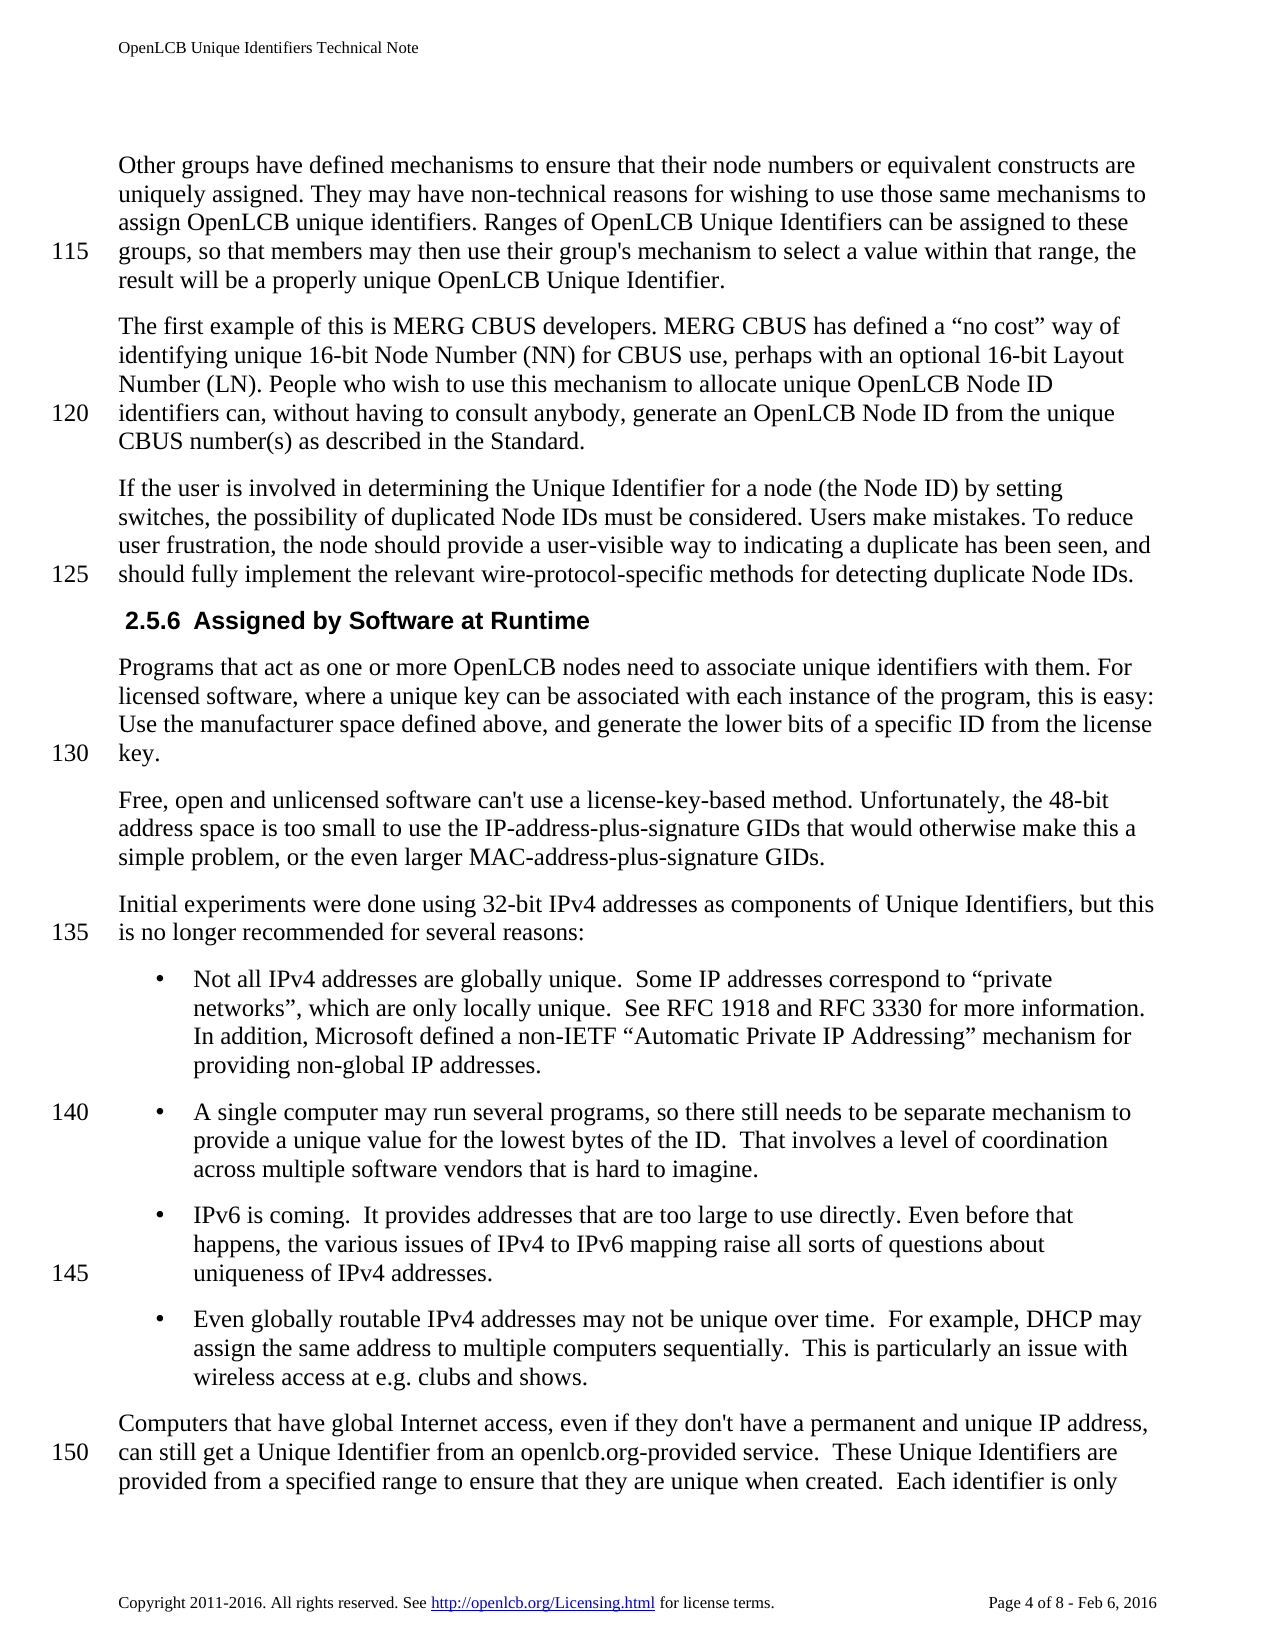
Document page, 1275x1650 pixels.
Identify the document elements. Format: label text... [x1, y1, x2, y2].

text Programs that act as one or more OpenLCB nodes need to associate unique identifiers with them. For licensed software, where a unique key can be associated with each instance of the program, this is easy: Use the manufacturer space defined above, and generate the lower bits of a specific ID from the license key. [118, 652, 1157, 767]
list A single computer may run several programs, so there still needs to be separate mechanism to provide a unique value for the lowest bytes of the ID. That involves a level of coordination across multiple software vendors that is hard to imagine. [156, 1097, 1157, 1183]
text If the user is involved in determining the Unique Identifier for a node (the Node ID) by setting switches, the possibility of duplicated Node IDs must be considered. Users make mistakes. To reduce user frustration, the node should provide a user-visible way to indicating a duplicate has been seen, and should fully implement the relevant wire-protocol-specific methods for detecting duplicate Node IDs. [118, 473, 1157, 588]
text Computers that have global Internet access, even if they don't have a permanent and unique IP address, can still get a Unique Identifier from an openlcb.org-provided service. These Unique Identifiers are provided from a specified range to ensure that they are unique when created. Each identifier is only [118, 1408, 1157, 1495]
text Initial experiments were done using 32-bit IPv4 addresses as components of Unique Identifiers, but this is no longer recommended for several reasons: [118, 889, 1157, 946]
list IPv6 is coming. It provides addresses that are too large to use directly. Even before that happens, the various issues of IPv4 to IPv6 mapping raise all sorts of questions about uniqueness of IPv4 addresses. [156, 1201, 1157, 1287]
list Even globally routable IPv4 addresses may not be unique over time. For example, DHCP may assign the same address to multiple computers sequentially. This is particularly an issue with wireless access at e.g. clubs and shows. [156, 1304, 1157, 1391]
list Not all IPv4 addresses are globally unique. Some IP addresses correspond to “private networks”, which are only locally unique. See RFC 1918 and RFC 3330 for more information. In addition, Microsoft defined a non-IETF “Automatic Private IP Addressing” mechanism for providing non-global IP addresses. [156, 964, 1157, 1079]
text The first example of this is MERG CBUS developers. MERG CBUS has defined a “no cost” way of identifying unique 16-bit Node Number (NN) for CBUS use, perhaps with an optional 16-bit Layout Number (LN). People who wish to use this mechanism to allocate unique OpenLCB Node ID identifiers can, without having to consult anybody, generate an OpenLCB Node ID from the unique CBUS number(s) as described in the Standard. [118, 311, 1157, 455]
text Free, open and unlicensed software can't use a license-key-based method. Unfortunately, the 48-bit address space is too small to use the IP-address-plus-signature GIDs that would otherwise make this a simple problem, or the even larger MAC-address-plus-signature GIDs. [118, 785, 1157, 871]
subtitle Assigned by Software at Runtime [118, 606, 1157, 634]
text Other groups have defined mechanisms to ensure that their node numbers or equivalent constructs are uniquely assigned. They may have non-technical reasons for wishing to use those same mechanisms to assign OpenLCB unique identifiers. Ranges of OpenLCB Unique Identifiers can be assigned to these groups, so that members may then use their group's mechanism to select a value within that range, the result will be a properly unique OpenLCB Unique Identifier. [118, 150, 1157, 294]
